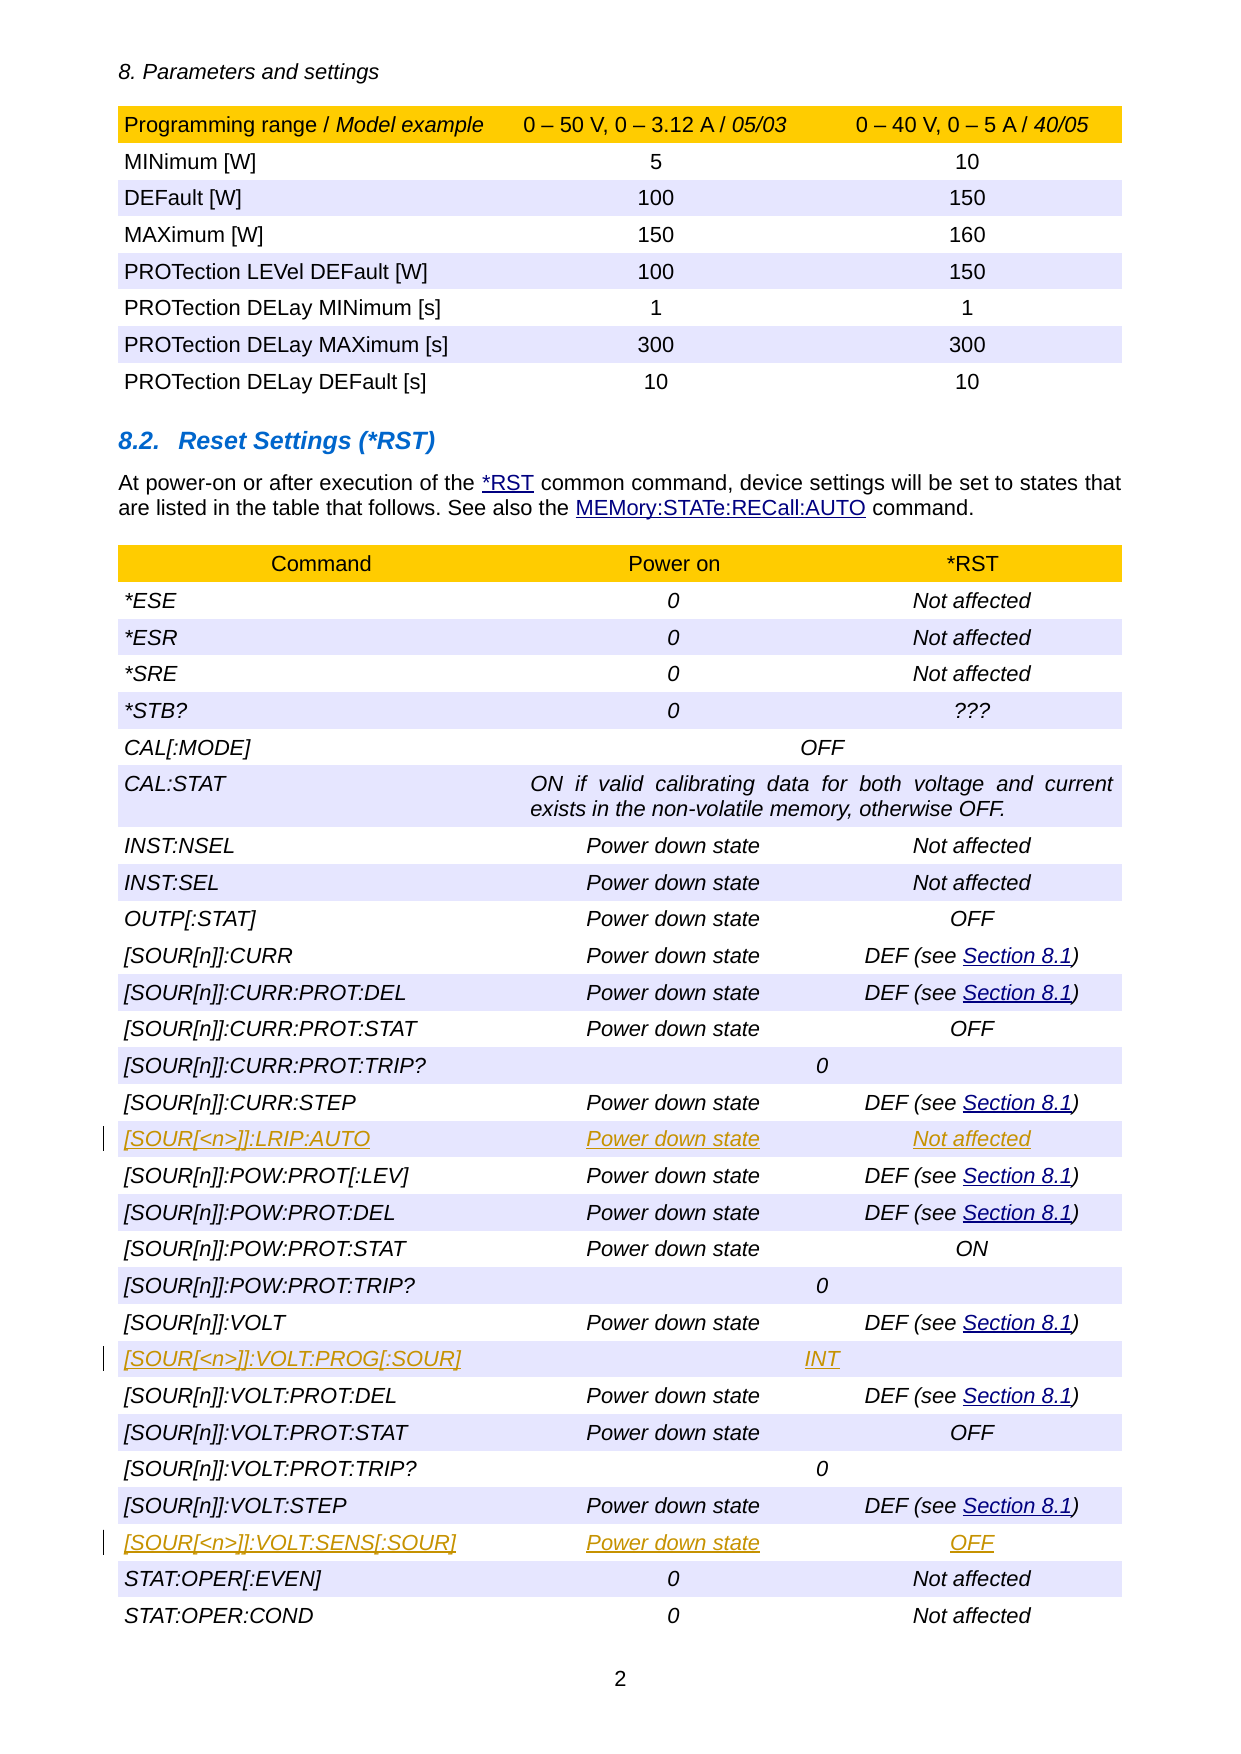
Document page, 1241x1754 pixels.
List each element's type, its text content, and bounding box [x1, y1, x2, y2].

table_cell Power down state [524, 1121, 824, 1157]
table_cell CAL[:MODE] [118, 729, 524, 765]
table_cell [SOUR[<n>]]:VOLT:SENS[:SOUR] [118, 1524, 524, 1561]
table_cell 0 [524, 1047, 1122, 1084]
table_cell [SOUR[n]]:VOLT:PROT:TRIP? [118, 1451, 524, 1487]
table_cell [SOUR[<n>]]:LRIP:AUTO [118, 1121, 524, 1157]
table_cell 100 [499, 253, 813, 289]
table_cell 1 [499, 290, 813, 326]
table_cell Power down state [524, 1524, 824, 1561]
table_cell Power down state [524, 1304, 824, 1341]
table_cell 0 [524, 1451, 1122, 1487]
table_cell 0 [524, 1561, 824, 1597]
table_cell [SOUR[n]]:VOLT:PROT:DEL [118, 1377, 524, 1414]
table_cell [SOUR[n]]:CURR:PROT:DEL [118, 974, 524, 1011]
table_cell PROTection DELay DEFault [s] [118, 363, 499, 399]
table_cell MAXimum [W] [118, 216, 499, 253]
table_cell 300 [499, 326, 813, 363]
table_cell [SOUR[n]]:CURR:PROT:TRIP? [118, 1047, 524, 1084]
table_cell Power down state [524, 974, 824, 1011]
table_cell Not affected [824, 864, 1122, 901]
table_cell [SOUR[n]]:POW:PROT:DEL [118, 1194, 524, 1231]
table_cell OFF [824, 1011, 1122, 1047]
table_cell 300 [813, 326, 1122, 363]
table_cell PROTection DELay MAXimum [s] [118, 326, 499, 363]
table_cell ON [824, 1231, 1122, 1267]
table_cell STAT:OPER:COND [118, 1597, 524, 1634]
table_cell 0 [524, 655, 824, 692]
table_cell Power down state [524, 864, 824, 901]
table_header Power on [524, 545, 824, 582]
table_cell MINimum [W] [118, 143, 499, 179]
table_cell *ESE [118, 582, 524, 619]
table_cell Power down state [524, 1157, 824, 1194]
table_cell 10 [499, 363, 813, 399]
table_cell [SOUR[n]]:VOLT [118, 1304, 524, 1341]
table_cell 0 [524, 619, 824, 655]
table_cell 0 [524, 692, 824, 729]
table_cell Not affected [824, 619, 1122, 655]
table_cell OFF [524, 729, 1122, 765]
table_cell [SOUR[n]]:CURR [118, 937, 524, 974]
table_cell Power down state [524, 1231, 824, 1267]
text At power-on or after execution of the *RST common command, device settings will be set to states that are listed in the table that follows. See also the MEMory:STATe:RECall:AUTO command. [118, 470, 1122, 520]
table_cell DEF (see Section 8.1) [824, 1487, 1122, 1524]
table_cell DEF (see Section 8.1) [824, 1084, 1122, 1121]
table_cell 150 [813, 180, 1122, 216]
table_cell DEF (see Section 8.1) [824, 1304, 1122, 1341]
table_header 0 – 50 V, 0 – 3.12 A / 05/03 [499, 106, 813, 143]
table_cell ON if valid calibrating data for both voltage and current exists in the non-volatile memory, otherwise OFF. [524, 765, 1122, 827]
table_cell 150 [813, 253, 1122, 289]
table_cell 150 [499, 216, 813, 253]
table_cell DEF (see Section 8.1) [824, 974, 1122, 1011]
table_cell Not affected [824, 1561, 1122, 1597]
table_cell Power down state [524, 1011, 824, 1047]
table_cell INT [524, 1341, 1122, 1377]
table_cell PROTection LEVel DEFault [W] [118, 253, 499, 289]
table_cell OFF [824, 901, 1122, 937]
table_cell INST:SEL [118, 864, 524, 901]
table_cell Power down state [524, 1487, 824, 1524]
table_cell Power down state [524, 937, 824, 974]
table_cell DEF (see Section 8.1) [824, 1377, 1122, 1414]
table_cell DEF (see Section 8.1) [824, 1157, 1122, 1194]
table_header 0 – 40 V, 0 – 5 A / 40/05 [813, 106, 1122, 143]
table_cell 0 [524, 582, 824, 619]
table_cell Power down state [524, 901, 824, 937]
table_cell INST:NSEL [118, 827, 524, 864]
table_cell Not affected [824, 1121, 1122, 1157]
table_cell OFF [824, 1524, 1122, 1561]
table_cell [SOUR[<n>]]:VOLT:PROG[:SOUR] [118, 1341, 524, 1377]
table_cell DEF (see Section 8.1) [824, 1194, 1122, 1231]
table_cell Power down state [524, 827, 824, 864]
table_cell 160 [813, 216, 1122, 253]
table_cell Not affected [824, 827, 1122, 864]
table_cell 0 [524, 1267, 1122, 1304]
table_cell 5 [499, 143, 813, 179]
table_cell [SOUR[n]]:POW:PROT:STAT [118, 1231, 524, 1267]
table_cell DEF (see Section 8.1) [824, 937, 1122, 974]
table_cell [SOUR[n]]:CURR:STEP [118, 1084, 524, 1121]
table_cell [SOUR[n]]:POW:PROT[:LEV] [118, 1157, 524, 1194]
table_cell STAT:OPER[:EVEN] [118, 1561, 524, 1597]
table_cell 100 [499, 180, 813, 216]
table_cell 10 [813, 143, 1122, 179]
table_cell *ESR [118, 619, 524, 655]
table_cell CAL:STAT [118, 765, 524, 827]
table_cell PROTection DELay MINimum [s] [118, 290, 499, 326]
table_cell *SRE [118, 655, 524, 692]
table_cell Not affected [824, 582, 1122, 619]
table_header Command [118, 545, 524, 582]
table_cell [SOUR[n]]:VOLT:PROT:STAT [118, 1414, 524, 1451]
table_cell 10 [813, 363, 1122, 399]
table_cell Power down state [524, 1194, 824, 1231]
table_cell Power down state [524, 1377, 824, 1414]
table_cell DEFault [W] [118, 180, 499, 216]
table_cell *STB? [118, 692, 524, 729]
subtitle Reset Settings (*RST) [118, 426, 1122, 455]
table_header Programming range / Model example [118, 106, 499, 143]
table_cell [SOUR[n]]:VOLT:STEP [118, 1487, 524, 1524]
table_cell ??? [824, 692, 1122, 729]
table_cell Not affected [824, 655, 1122, 692]
table_cell Power down state [524, 1414, 824, 1451]
table_cell [SOUR[n]]:POW:PROT:TRIP? [118, 1267, 524, 1304]
table_cell Power down state [524, 1084, 824, 1121]
table_cell 0 [524, 1597, 824, 1634]
table_cell Not affected [824, 1597, 1122, 1634]
table_cell 1 [813, 290, 1122, 326]
table_cell [SOUR[n]]:CURR:PROT:STAT [118, 1011, 524, 1047]
table_header *RST [824, 545, 1122, 582]
table_cell OUTP[:STAT] [118, 901, 524, 937]
table_cell OFF [824, 1414, 1122, 1451]
